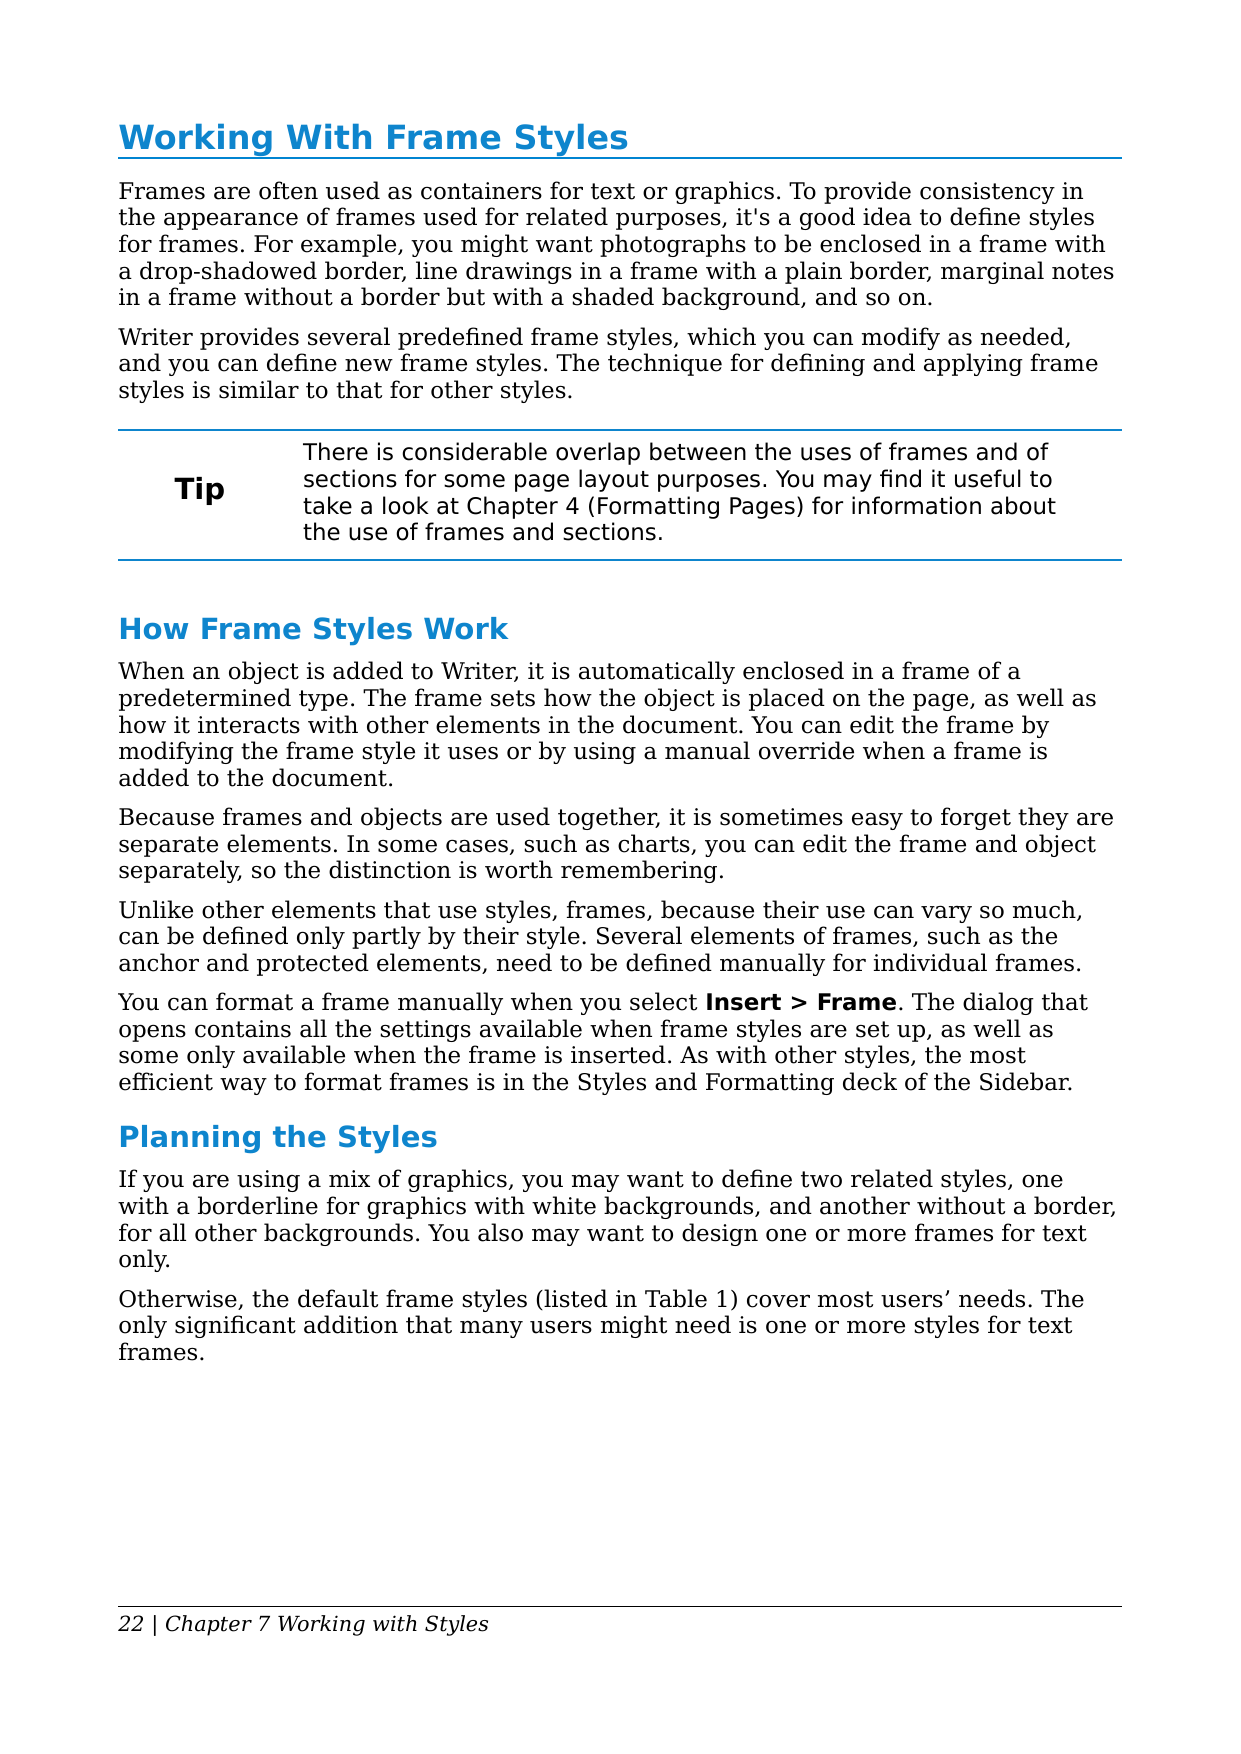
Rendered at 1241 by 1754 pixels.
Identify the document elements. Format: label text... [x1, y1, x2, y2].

text Writer provides several predefined frame styles, which you can modify as needed, and you can define new frame styles. The technique for defining and applying frame styles is similar to that for other styles. [118, 324, 1122, 404]
text Otherwise, the default frame styles (listed in Table 1) cover most users’ needs. The only significant addition that many users might need is one or more styles for text frames. [118, 1286, 1122, 1366]
subtitle Planning the Styles [118, 1120, 1122, 1154]
text Because frames and objects are used together, it is sometimes easy to forget they are separate elements. In some cases, such as charts, you can edit the frame and object separately, so the distinction is worth remembering. [118, 804, 1122, 884]
text If you are using a mix of graphics, you may want to define two related styles, one with a borderline for graphics with white backgrounds, and another without a border, for all other backgrounds. You also may want to design one or more frames for text only. [118, 1167, 1122, 1273]
subtitle How Frame Styles Work [118, 612, 1122, 646]
text You can format a frame manually when you select Insert > Frame. The dialog that opens contains all the settings available when frame styles are set up, as well as some only available when the frame is inserted. As with other styles, the most efficient way to format frames is in the Styles and Formatting deck of the Sidebar. [118, 989, 1122, 1096]
subtitle Working With Frame Styles [118, 118, 1122, 157]
text When an object is added to Writer, it is automatically enclosed in a frame of a predetermined type. The frame sets how the object is placed on the page, as well as how it interacts with other elements in the document. You can edit the frame by modifying the frame style it uses or by using a manual override when a frame is added to the document. [118, 658, 1122, 792]
text Unlike other elements that use styles, frames, because their use can vary so much, can be defined only partly by their style. Several elements of frames, such as the anchor and protected elements, need to be defined manually for individual frames. [118, 897, 1122, 977]
table_header Tip [118, 431, 281, 559]
text Frames are often used as containers for text or graphics. To provide consistency in the appearance of frames used for related purposes, it's a good idea to define styles for frames. For example, you might want photographs to be enclosed in a frame with a drop-shadowed border, line drawings in a frame with a plain border, marginal notes in a frame without a border but with a shaded background, and so on. [118, 178, 1122, 311]
table_header There is considerable overlap between the uses of frames and of sections for some page layout purposes. You may find it useful to take a look at Chapter 4 (Formatting Pages) for information about the use of frames and sections. [281, 431, 1122, 559]
